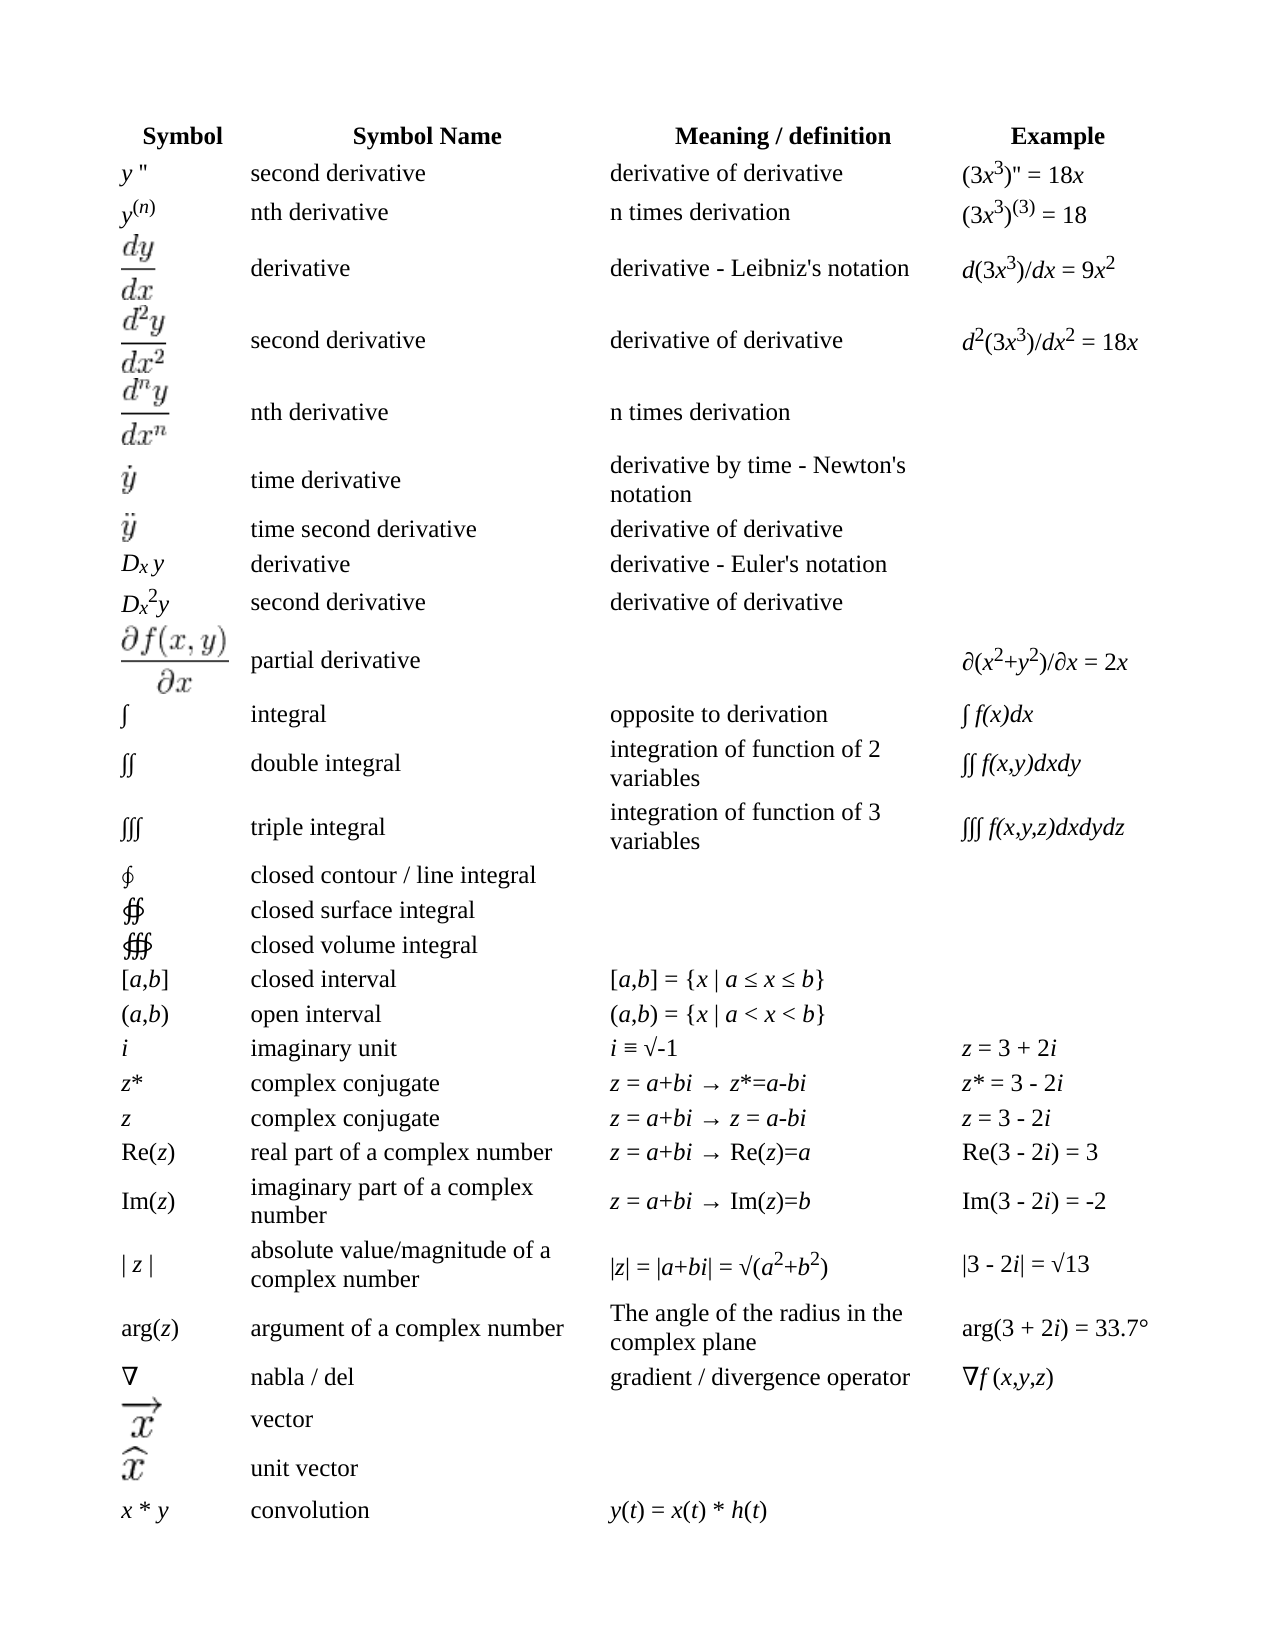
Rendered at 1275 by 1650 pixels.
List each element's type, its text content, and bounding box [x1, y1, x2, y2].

picture [121, 378, 170, 445]
table_cell ∯ [118, 892, 247, 927]
table_cell arg(3 + 2i) = 33.7° [959, 1296, 1157, 1359]
table_cell nth derivative [248, 376, 607, 447]
table_cell [959, 511, 1157, 545]
table_cell closed surface integral [248, 892, 607, 927]
table_cell | z | [118, 1232, 247, 1296]
table_cell closed contour / line integral [248, 858, 607, 892]
table_cell x * y [118, 1493, 247, 1527]
table_cell ∂(x2+y2)/∂x = 2x [959, 622, 1157, 696]
table_cell (3x3)(3) = 18 [959, 192, 1157, 231]
table_cell z [118, 1100, 247, 1134]
table_cell z* [118, 1065, 247, 1100]
table_cell n times derivation [607, 192, 959, 231]
table_cell complex conjugate [248, 1065, 607, 1100]
table_cell partial derivative [248, 622, 607, 696]
table_cell time derivative [248, 448, 607, 511]
table_cell [607, 1394, 959, 1443]
table_cell complex conjugate [248, 1100, 607, 1134]
table_cell [118, 376, 247, 447]
table_cell ∫∫ f(x,y)dxdy [959, 731, 1157, 794]
table_cell argument of a complex number [248, 1296, 607, 1359]
table_cell double integral [248, 731, 607, 794]
table_cell integration of function of 2 variables [607, 731, 959, 794]
picture [121, 1396, 162, 1441]
picture [121, 234, 156, 300]
table_cell y(n) [118, 192, 247, 231]
table_header Meaning / definition [607, 118, 959, 153]
table_cell y(t) = x(t) * h(t) [607, 1493, 959, 1527]
picture [121, 305, 167, 373]
table_cell [959, 858, 1157, 892]
table_cell [607, 858, 959, 892]
table_cell [959, 961, 1157, 996]
table_cell second derivative [248, 303, 607, 376]
table_cell closed volume integral [248, 927, 607, 961]
table_cell d(3x3)/dx = 9x2 [959, 231, 1157, 303]
table_cell Im(3 - 2i) = -2 [959, 1169, 1157, 1232]
table_cell [607, 622, 959, 696]
table_cell [607, 927, 959, 961]
table_cell [118, 511, 247, 545]
table_cell [959, 996, 1157, 1031]
table_cell ∫∫∫ f(x,y,z)dxdydz [959, 794, 1157, 858]
table_cell opposite to derivation [607, 696, 959, 731]
table_cell Dx2y [118, 581, 247, 622]
table_cell z* = 3 - 2i [959, 1065, 1157, 1100]
table_cell Re(3 - 2i) = 3 [959, 1134, 1157, 1169]
picture [121, 1446, 151, 1490]
table_cell absolute value/magnitude of a complex number [248, 1232, 607, 1296]
table_cell open interval [248, 996, 607, 1031]
table_cell derivative [248, 231, 607, 303]
table_cell derivative of derivative [607, 581, 959, 622]
table_cell convolution [248, 1493, 607, 1527]
table_cell derivative by time - Newton's notation [607, 448, 959, 511]
table_cell [118, 1443, 247, 1493]
table_cell (a,b) = {x | a < x < b} [607, 996, 959, 1031]
table_cell [a,b] [118, 961, 247, 996]
table_cell z = 3 + 2i [959, 1031, 1157, 1065]
table_cell [959, 927, 1157, 961]
table_cell z = 3 - 2i [959, 1100, 1157, 1134]
table_cell [118, 303, 247, 376]
table_cell [118, 448, 247, 511]
table_cell (a,b) [118, 996, 247, 1031]
table_cell [959, 376, 1157, 447]
table_cell [959, 545, 1157, 581]
table_cell derivative - Leibniz's notation [607, 231, 959, 303]
table_cell [959, 581, 1157, 622]
table_cell z = a+bi → Im(z)=b [607, 1169, 959, 1232]
table_cell derivative - Euler's notation [607, 545, 959, 581]
table_cell |3 - 2i| = √13 [959, 1232, 1157, 1296]
table_cell y '' [118, 153, 247, 192]
table_cell second derivative [248, 153, 607, 192]
table_cell gradient / divergence operator [607, 1359, 959, 1393]
table_cell [118, 622, 247, 696]
table_cell i ≡ √-1 [607, 1031, 959, 1065]
table_cell [959, 1493, 1157, 1527]
table_cell derivative of derivative [607, 153, 959, 192]
table_cell ∫ f(x)dx [959, 696, 1157, 731]
table_cell second derivative [248, 581, 607, 622]
table_cell triple integral [248, 794, 607, 858]
table_cell imaginary unit [248, 1031, 607, 1065]
table_header Symbol Name [248, 118, 607, 153]
table_cell [a,b] = {x | a ≤ x ≤ b} [607, 961, 959, 996]
picture [121, 624, 229, 694]
table_cell ∮ [118, 858, 247, 892]
table_cell d2(3x3)/dx2 = 18x [959, 303, 1157, 376]
table_cell real part of a complex number [248, 1134, 607, 1169]
table_cell unit vector [248, 1443, 607, 1493]
table_cell Re(z) [118, 1134, 247, 1169]
table_cell time second derivative [248, 511, 607, 545]
table_cell imaginary part of a complex number [248, 1169, 607, 1232]
table_cell ∫∫∫ [118, 794, 247, 858]
table_cell Dx y [118, 545, 247, 581]
table_cell integration of function of 3 variables [607, 794, 959, 858]
table_cell derivative [248, 545, 607, 581]
table_header Symbol [118, 118, 247, 153]
table_cell derivative of derivative [607, 511, 959, 545]
table_cell ∰ [118, 927, 247, 961]
table_cell ∇ [118, 1359, 247, 1393]
table_cell i [118, 1031, 247, 1065]
table_cell [118, 1394, 247, 1443]
table_cell (3x3)'' = 18x [959, 153, 1157, 192]
table_cell derivative of derivative [607, 303, 959, 376]
table_cell nth derivative [248, 192, 607, 231]
table_cell arg(z) [118, 1296, 247, 1359]
table_cell [607, 892, 959, 927]
table_cell ∫∫ [118, 731, 247, 794]
picture [121, 513, 145, 542]
table_cell ∫ [118, 696, 247, 731]
table_cell |z| = |a+bi| = √(a2+b2) [607, 1232, 959, 1296]
table_cell ∇f (x,y,z) [959, 1359, 1157, 1393]
table_cell [959, 448, 1157, 511]
table_header Example [959, 118, 1157, 153]
table_cell [959, 892, 1157, 927]
table_cell The angle of the radius in the complex plane [607, 1296, 959, 1359]
table_cell [959, 1394, 1157, 1443]
table_cell [607, 1443, 959, 1493]
table_cell Im(z) [118, 1169, 247, 1232]
table_cell [118, 231, 247, 303]
table_cell [959, 1443, 1157, 1493]
table_cell z = a+bi → z*=a-bi [607, 1065, 959, 1100]
table_cell nabla / del [248, 1359, 607, 1393]
table_cell integral [248, 696, 607, 731]
table_cell closed interval [248, 961, 607, 996]
table_cell vector [248, 1394, 607, 1443]
table_cell z = a+bi → z = a-bi [607, 1100, 959, 1134]
table_cell z = a+bi → Re(z)=a [607, 1134, 959, 1169]
table_cell n times derivation [607, 376, 959, 447]
picture [121, 465, 145, 494]
